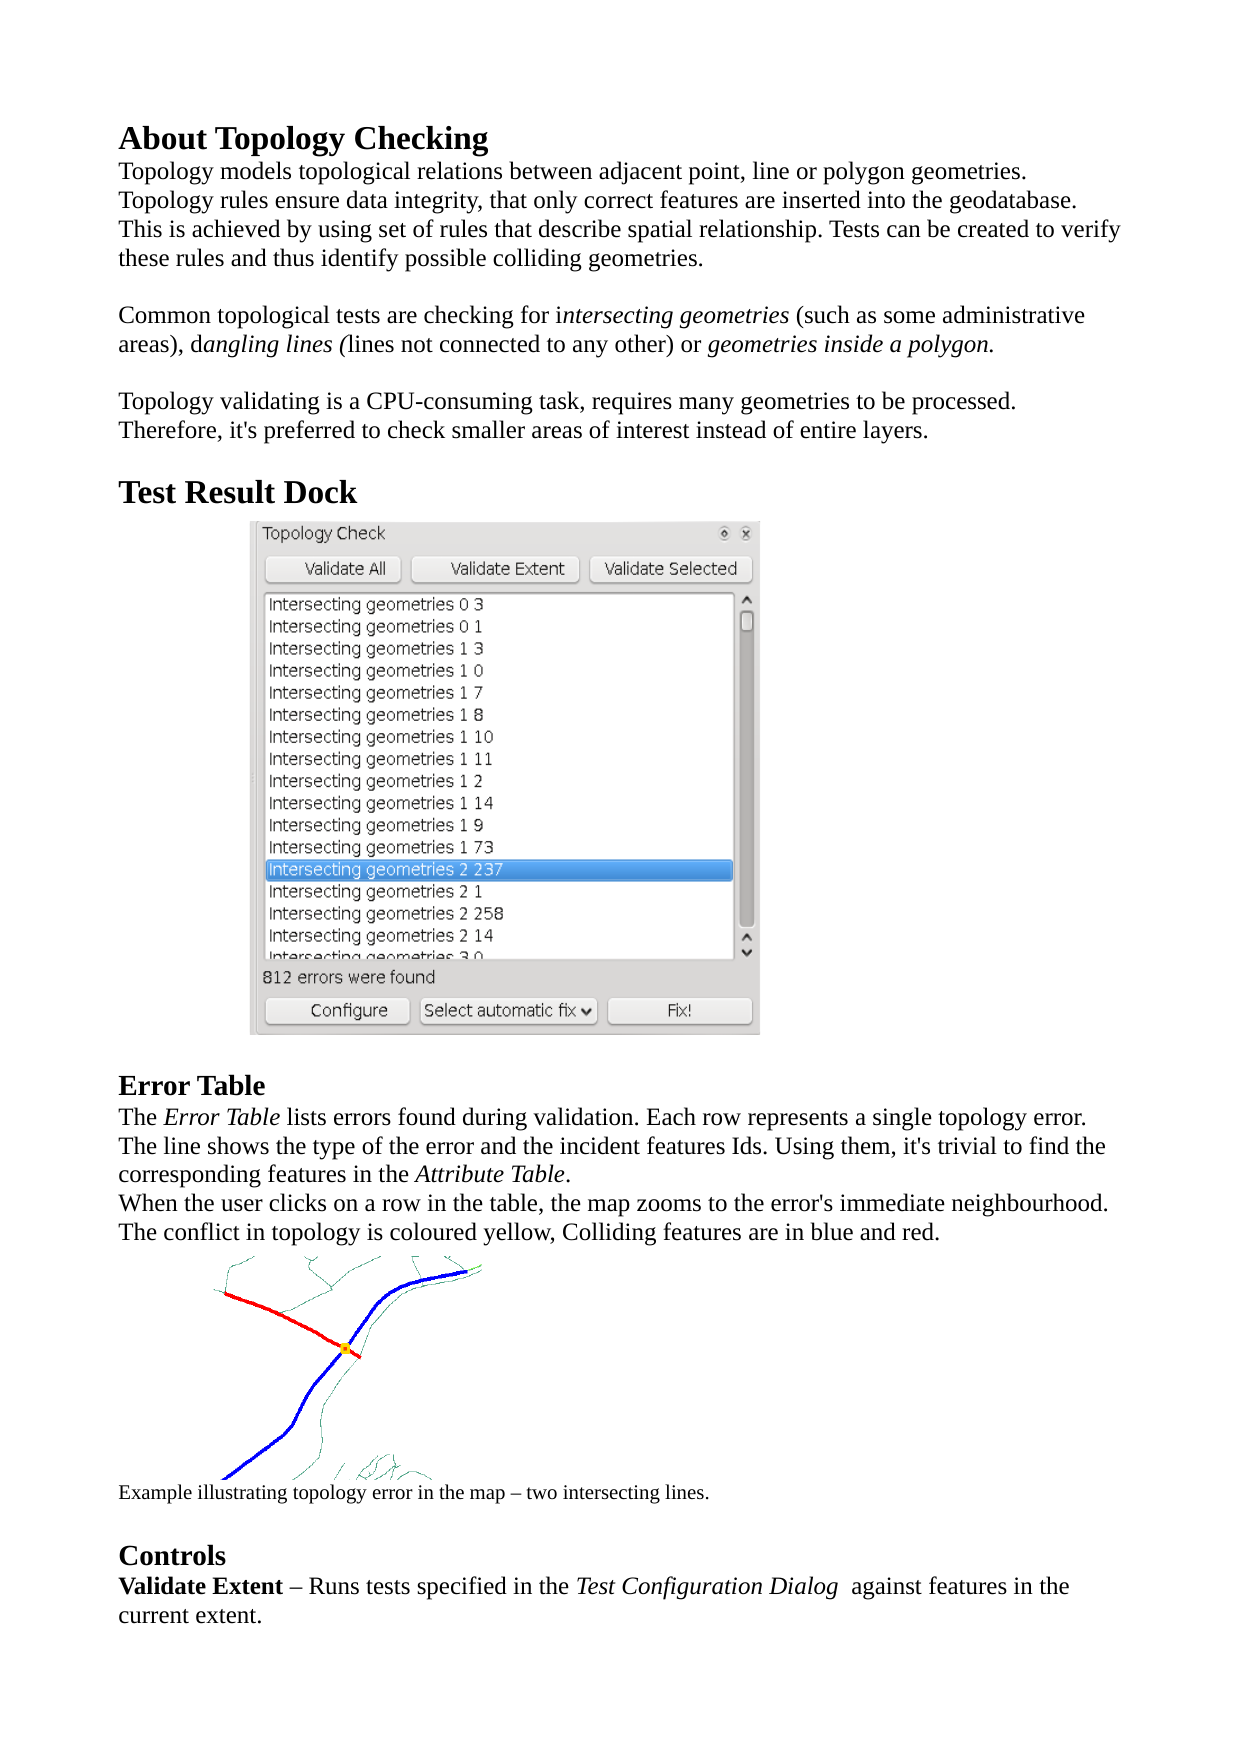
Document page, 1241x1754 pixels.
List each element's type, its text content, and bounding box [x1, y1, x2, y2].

text Common topological tests are checking for intersecting geometries (such as some administrative areas), dangling lines (lines not connected to any other) or geometries inside a polygon. [118, 300, 1122, 358]
text Error Table [118, 1068, 1122, 1102]
text Topology validating is a CPU-consuming task, requires many geometries to be processed. [118, 386, 1122, 415]
text Validate Extent – Runs tests specified in the Test Configuration Dialog against features in the current extent. [118, 1571, 1122, 1629]
picture [213, 1256, 482, 1480]
text The Error Table lists errors found during validation. Each row represents a single topology error. The line shows the type of the error and the incident features Ids. Using them, it's trivial to find the corresponding features in the Attribute Table. [118, 1102, 1122, 1188]
text Test Result Dock [118, 473, 1122, 511]
text Topology models topological relations between adjacent point, line or polygon geometries. Topology rules ensure data integrity, that only correct features are inserted into the geodatabase. This is achieved by using set of rules that describe spatial relationship. Tests can be created to verify these rules and thus identify possible colliding geometries. [118, 156, 1122, 271]
text When the user clicks on a row in the table, the map zooms to the error's immediate neighbourhood. The conflict in topology is coloured yellow, Colliding features are in blue and red. [118, 1188, 1122, 1246]
text Controls [118, 1538, 1122, 1571]
picture [249, 521, 761, 1035]
text Therefore, it's preferred to check smaller areas of interest instead of entire layers. [118, 415, 1122, 444]
text About Topology Checking [118, 118, 1122, 156]
text Example illustrating topology error in the map – two intersecting lines. [118, 1246, 1122, 1504]
